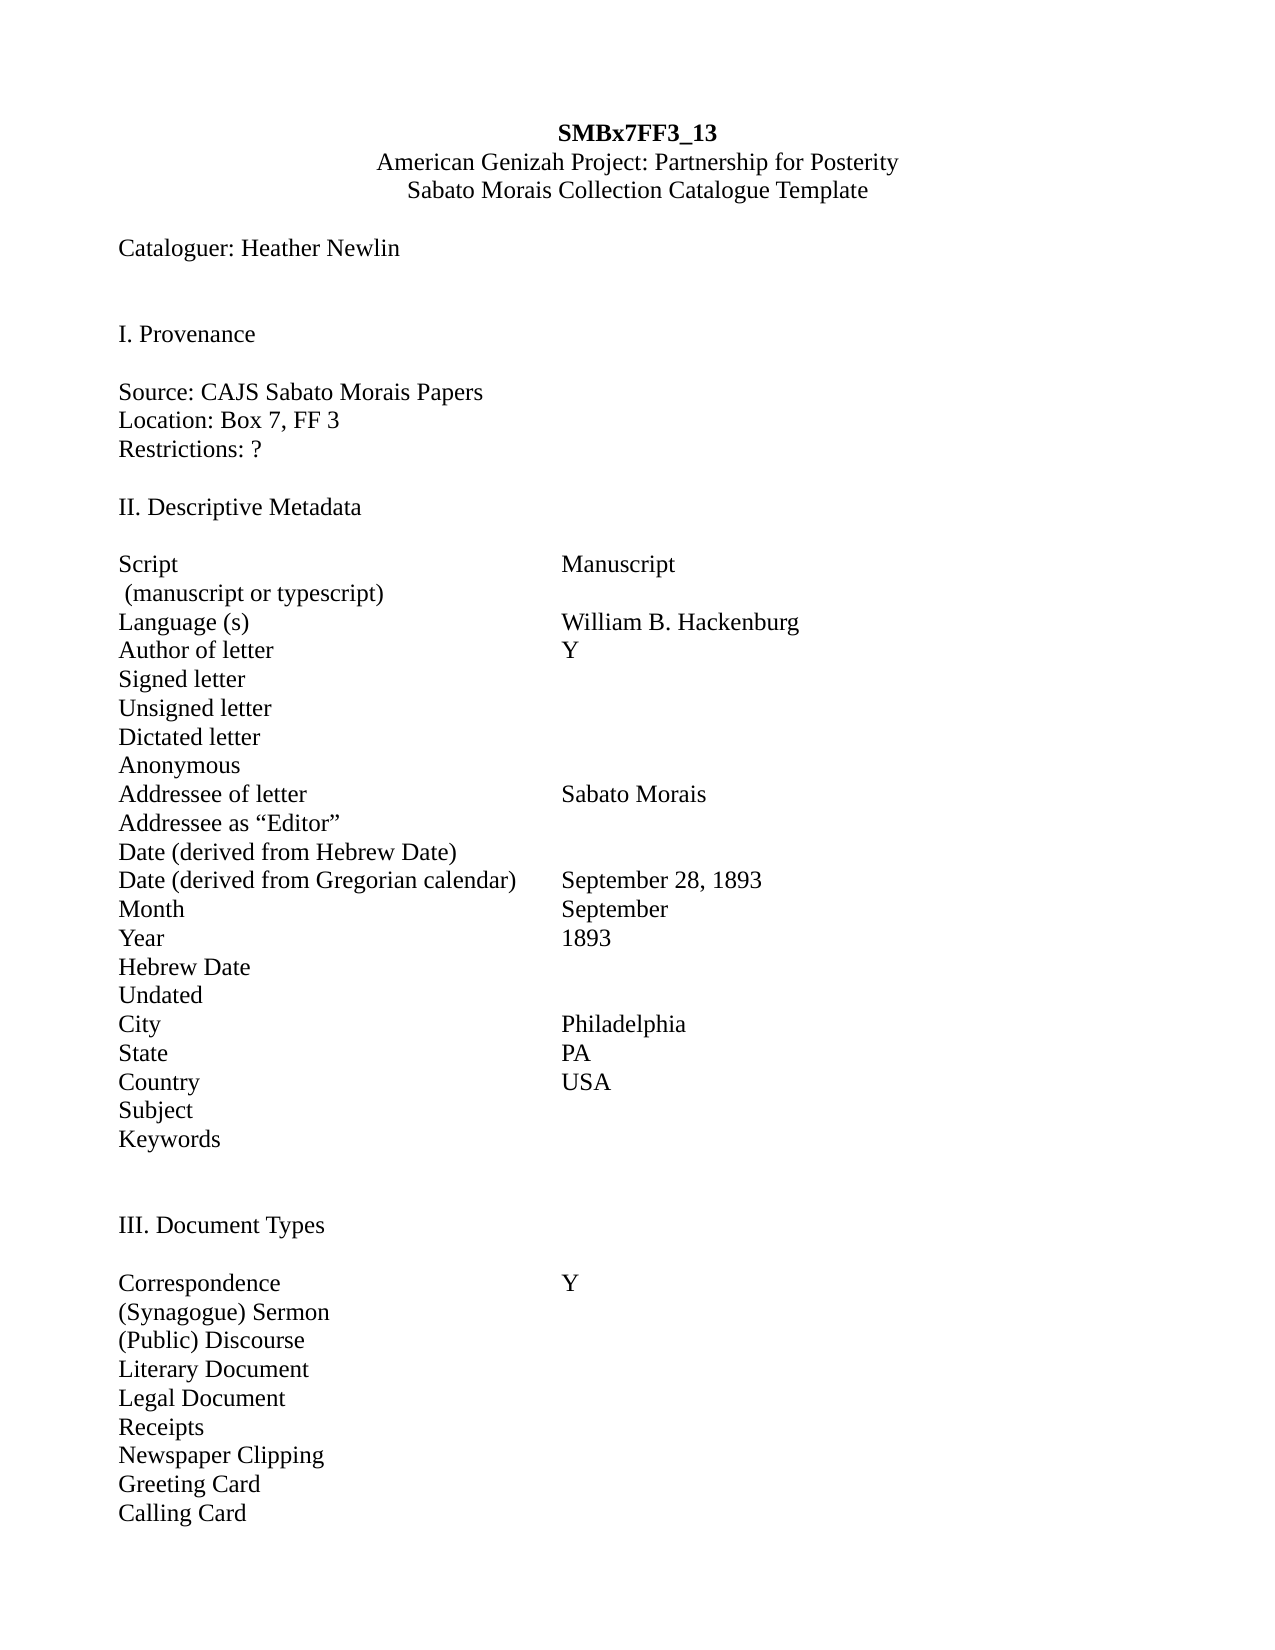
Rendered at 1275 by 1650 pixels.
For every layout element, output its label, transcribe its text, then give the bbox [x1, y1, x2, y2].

text Location: Box 7, FF 3 [118, 406, 1157, 434]
text Receipts [118, 1412, 1157, 1441]
text SMBx7FF3_13 [118, 118, 1157, 147]
text Date (derived from Gregorian calendar) September 28, 1893 [118, 866, 1157, 894]
text I. Provenance [118, 319, 1157, 348]
text Anonymous [118, 751, 1157, 779]
text American Genizah Project: Partnership for Posterity [118, 147, 1157, 176]
text Unsigned letter [118, 693, 1157, 722]
text Literary Document [118, 1354, 1157, 1383]
text Dictated letter [118, 722, 1157, 751]
text Addressee as “Editor” [118, 808, 1157, 837]
text (Synagogue) Sermon [118, 1297, 1157, 1326]
text Year 1893 [118, 923, 1157, 952]
text Month September [118, 894, 1157, 923]
text State PA [118, 1038, 1157, 1067]
text (Public) Discourse [118, 1326, 1157, 1354]
text Keywords [118, 1124, 1157, 1153]
text Hebrew Date [118, 952, 1157, 981]
text Greeting Card [118, 1469, 1157, 1498]
text Country USA [118, 1067, 1157, 1096]
text II. Descriptive Metadata [118, 492, 1157, 521]
text Language (s) William B. Hackenburg [118, 607, 1157, 636]
text City Philadelphia [118, 1009, 1157, 1038]
text Newspaper Clipping [118, 1441, 1157, 1469]
text Addressee of letter Sabato Morais [118, 779, 1157, 808]
text Author of letter Y [118, 636, 1157, 664]
text Undated [118, 981, 1157, 1009]
text Cataloguer: Heather Newlin [118, 233, 1157, 262]
text Date (derived from Hebrew Date) [118, 837, 1157, 866]
text (manuscript or typescript) [118, 578, 1157, 607]
text Calling Card [118, 1498, 1157, 1527]
text Correspondence Y [118, 1268, 1157, 1297]
text Sabato Morais Collection Catalogue Template [118, 176, 1157, 204]
text Restrictions: ? [118, 434, 1157, 463]
text Script Manuscript [118, 549, 1157, 578]
text Subject [118, 1096, 1157, 1124]
text III. Document Types [118, 1211, 1157, 1239]
text Source: CAJS Sabato Morais Papers [118, 377, 1157, 406]
text Signed letter [118, 664, 1157, 693]
text Legal Document [118, 1383, 1157, 1412]
